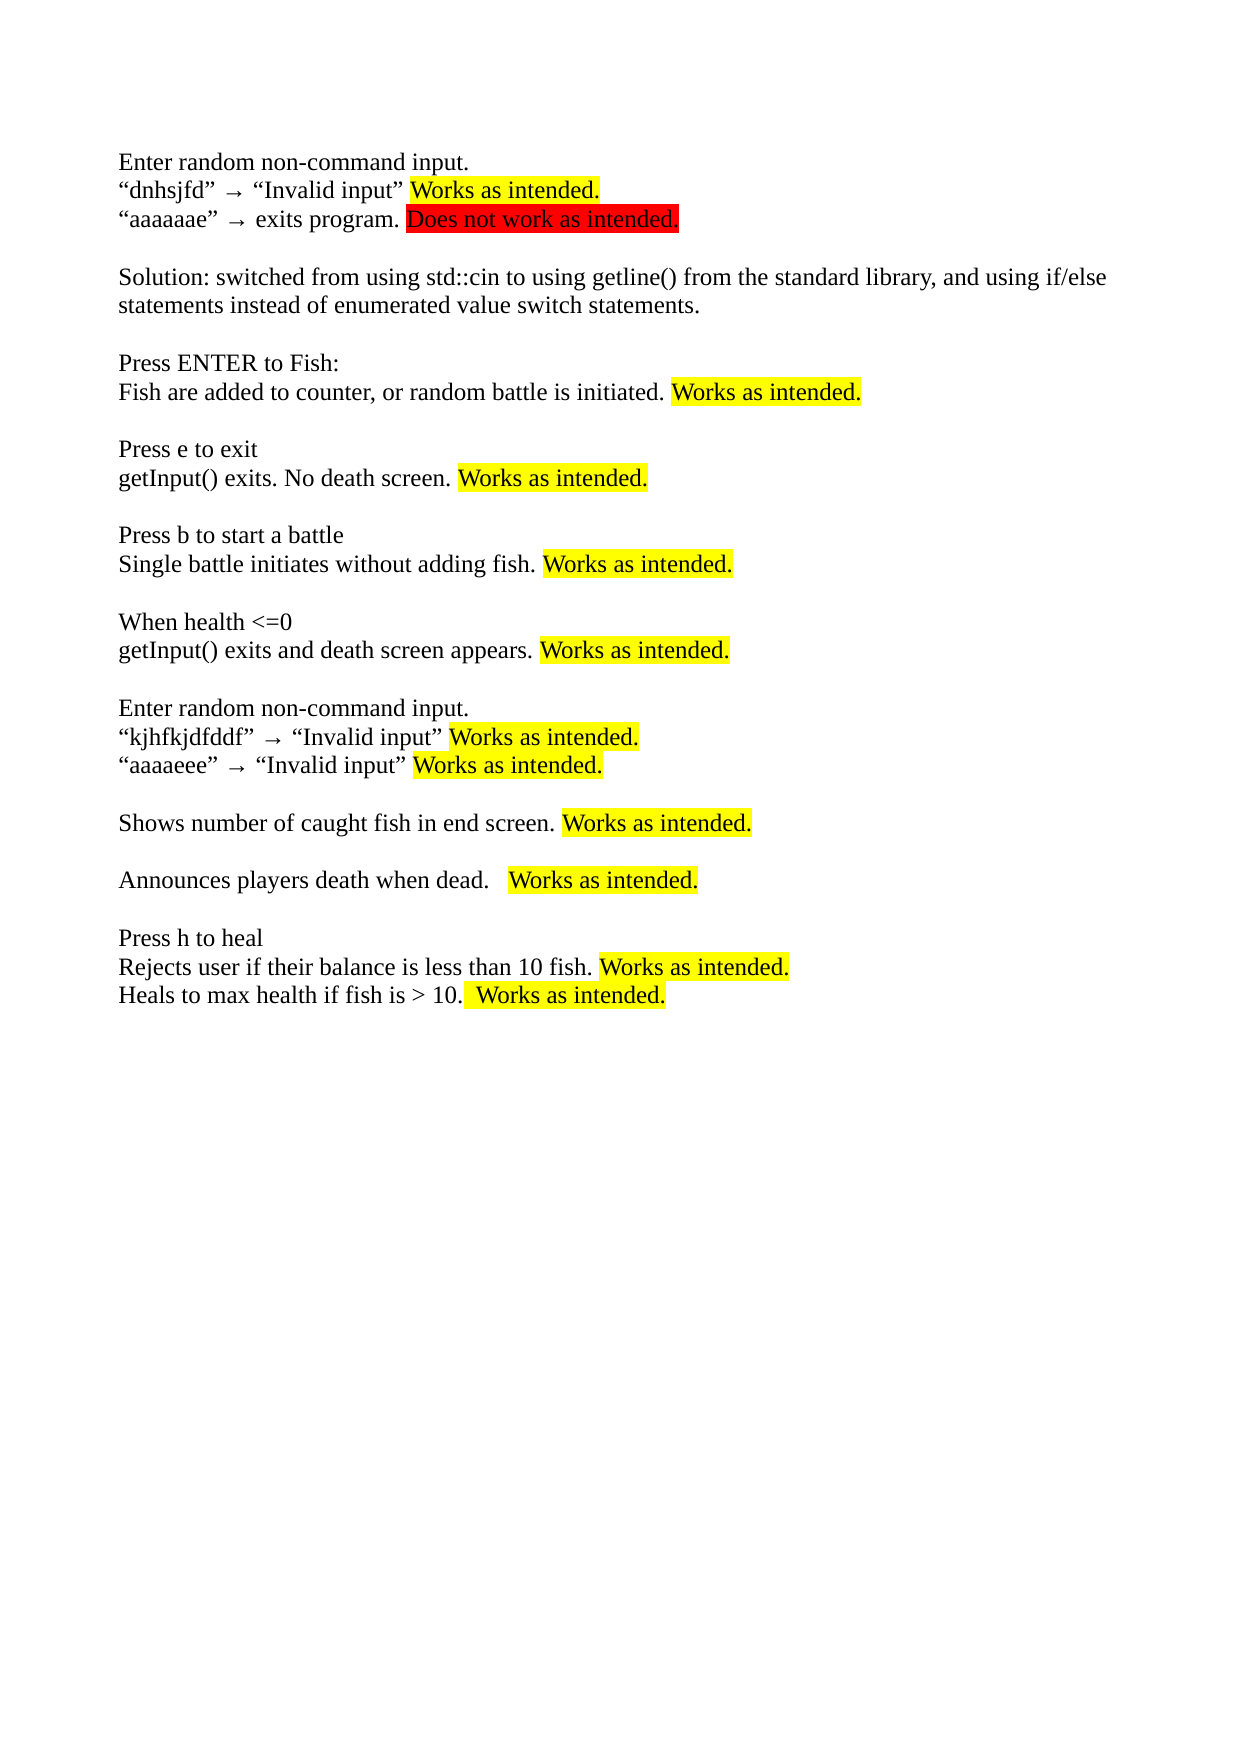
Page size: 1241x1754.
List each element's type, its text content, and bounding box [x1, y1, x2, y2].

text getInput() exits and death screen appears. Works as intended. [118, 636, 1122, 664]
text Announces players death when dead. Works as intended. [118, 866, 1122, 894]
text Shows number of caught fish in end screen. Works as intended. [118, 808, 1122, 837]
text “kjhfkjdfddf” → “Invalid input” Works as intended. [118, 722, 1122, 751]
text Enter random non-command input. [118, 147, 1122, 176]
text Rejects user if their balance is less than 10 fish. Works as intended. [118, 952, 1122, 981]
text Press b to start a battle [118, 521, 1122, 549]
text Fish are added to counter, or random battle is initiated. Works as intended. [118, 377, 1122, 406]
text Press h to heal [118, 923, 1122, 952]
text When health <=0 [118, 607, 1122, 636]
text “aaaaeee” → “Invalid input” Works as intended. [118, 751, 1122, 779]
text “dnhsjfd” → “Invalid input” Works as intended. [118, 176, 1122, 204]
text getInput() exits. No death screen. Works as intended. [118, 463, 1122, 492]
text Solution: switched from using std::cin to using getline() from the standard library, and using if/else statements instead of enumerated value switch statements. [118, 262, 1122, 319]
text Enter random non-command input. [118, 693, 1122, 722]
text “aaaaaae” → exits program. Does not work as intended. [118, 204, 1122, 233]
text Press ENTER to Fish: [118, 348, 1122, 377]
text Single battle initiates without adding fish. Works as intended. [118, 549, 1122, 578]
text Press e to exit [118, 434, 1122, 463]
text Heals to max health if fish is > 10. Works as intended. [118, 981, 1122, 1009]
